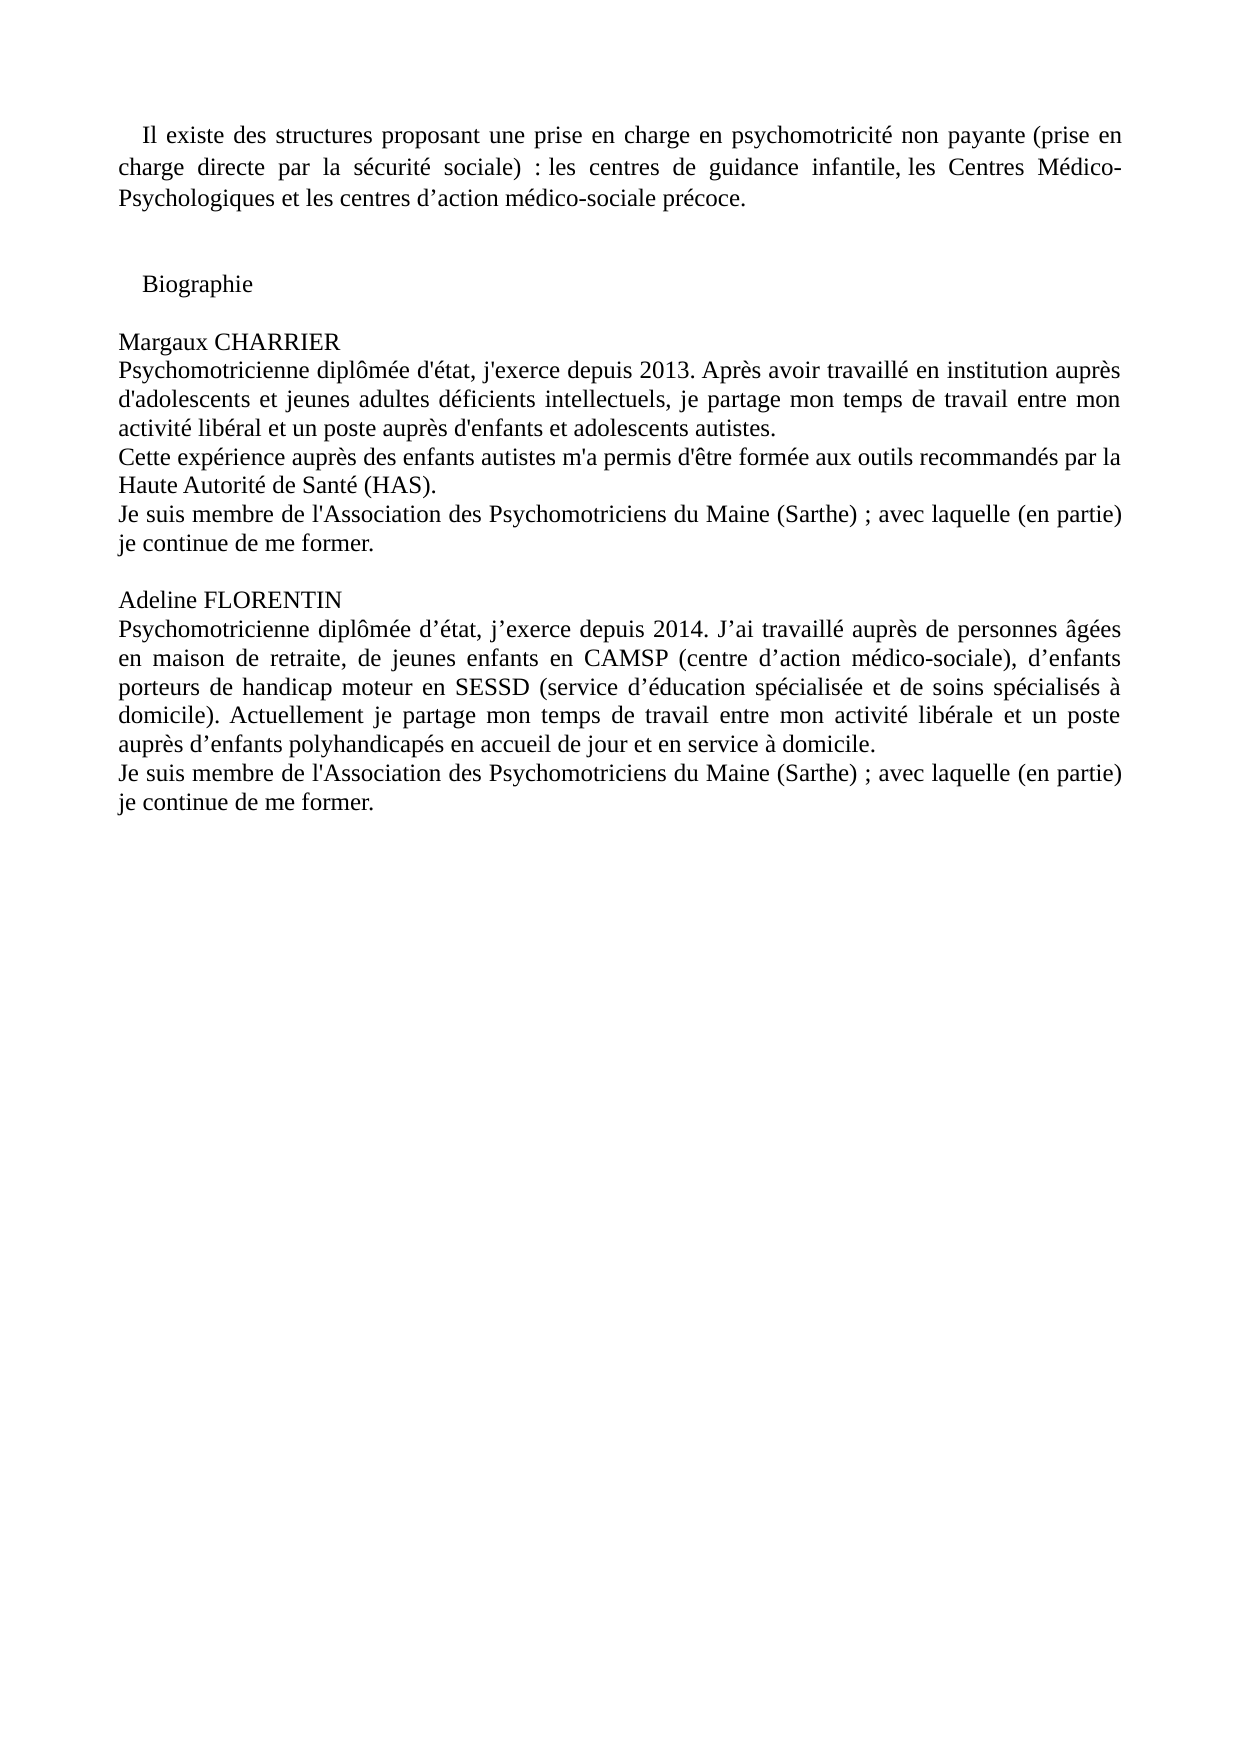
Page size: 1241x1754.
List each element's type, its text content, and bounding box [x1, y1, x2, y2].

text Biographie [118, 269, 1122, 298]
text Adeline FLORENTIN [118, 586, 1122, 614]
text Je suis membre de l'Association des Psychomotriciens du Maine (Sarthe) ; avec laquelle (en partie) je continue de me former. [118, 758, 1122, 816]
text Psychomotricienne diplômée d’état, j’exerce depuis 2014. J’ai travaillé auprès de personnes âgées en maison de retraite, de jeunes enfants en CAMSP (centre d’action médico-sociale), d’enfants porteurs de handicap moteur en SESSD (service d’éducation spécialisée et de soins spécialisés à domicile). Actuellement je partage mon temps de travail entre mon activité libérale et un poste auprès d’enfants polyhandicapés en accueil de jour et en service à domicile. [118, 614, 1122, 758]
text Psychomotricienne diplômée d'état, j'exerce depuis 2013. Après avoir travaillé en institution auprès d'adolescents et jeunes adultes déficients intellectuels, je partage mon temps de travail entre mon activité libéral et un poste auprès d'enfants et adolescents autistes. [118, 356, 1122, 442]
text Margaux CHARRIER [118, 327, 1122, 356]
text Je suis membre de l'Association des Psychomotriciens du Maine (Sarthe) ; avec laquelle (en partie) je continue de me former. [118, 499, 1122, 557]
text Il existe des structures proposant une prise en charge en psychomotricité non payante (prise en charge directe par la sécurité sociale) : les centres de guidance infantile, les Centres Médico-Psychologiques et les centres d’action médico-sociale précoce. [118, 118, 1122, 212]
text Cette expérience auprès des enfants autistes m'a permis d'être formée aux outils recommandés par la Haute Autorité de Santé (HAS). [118, 442, 1122, 499]
